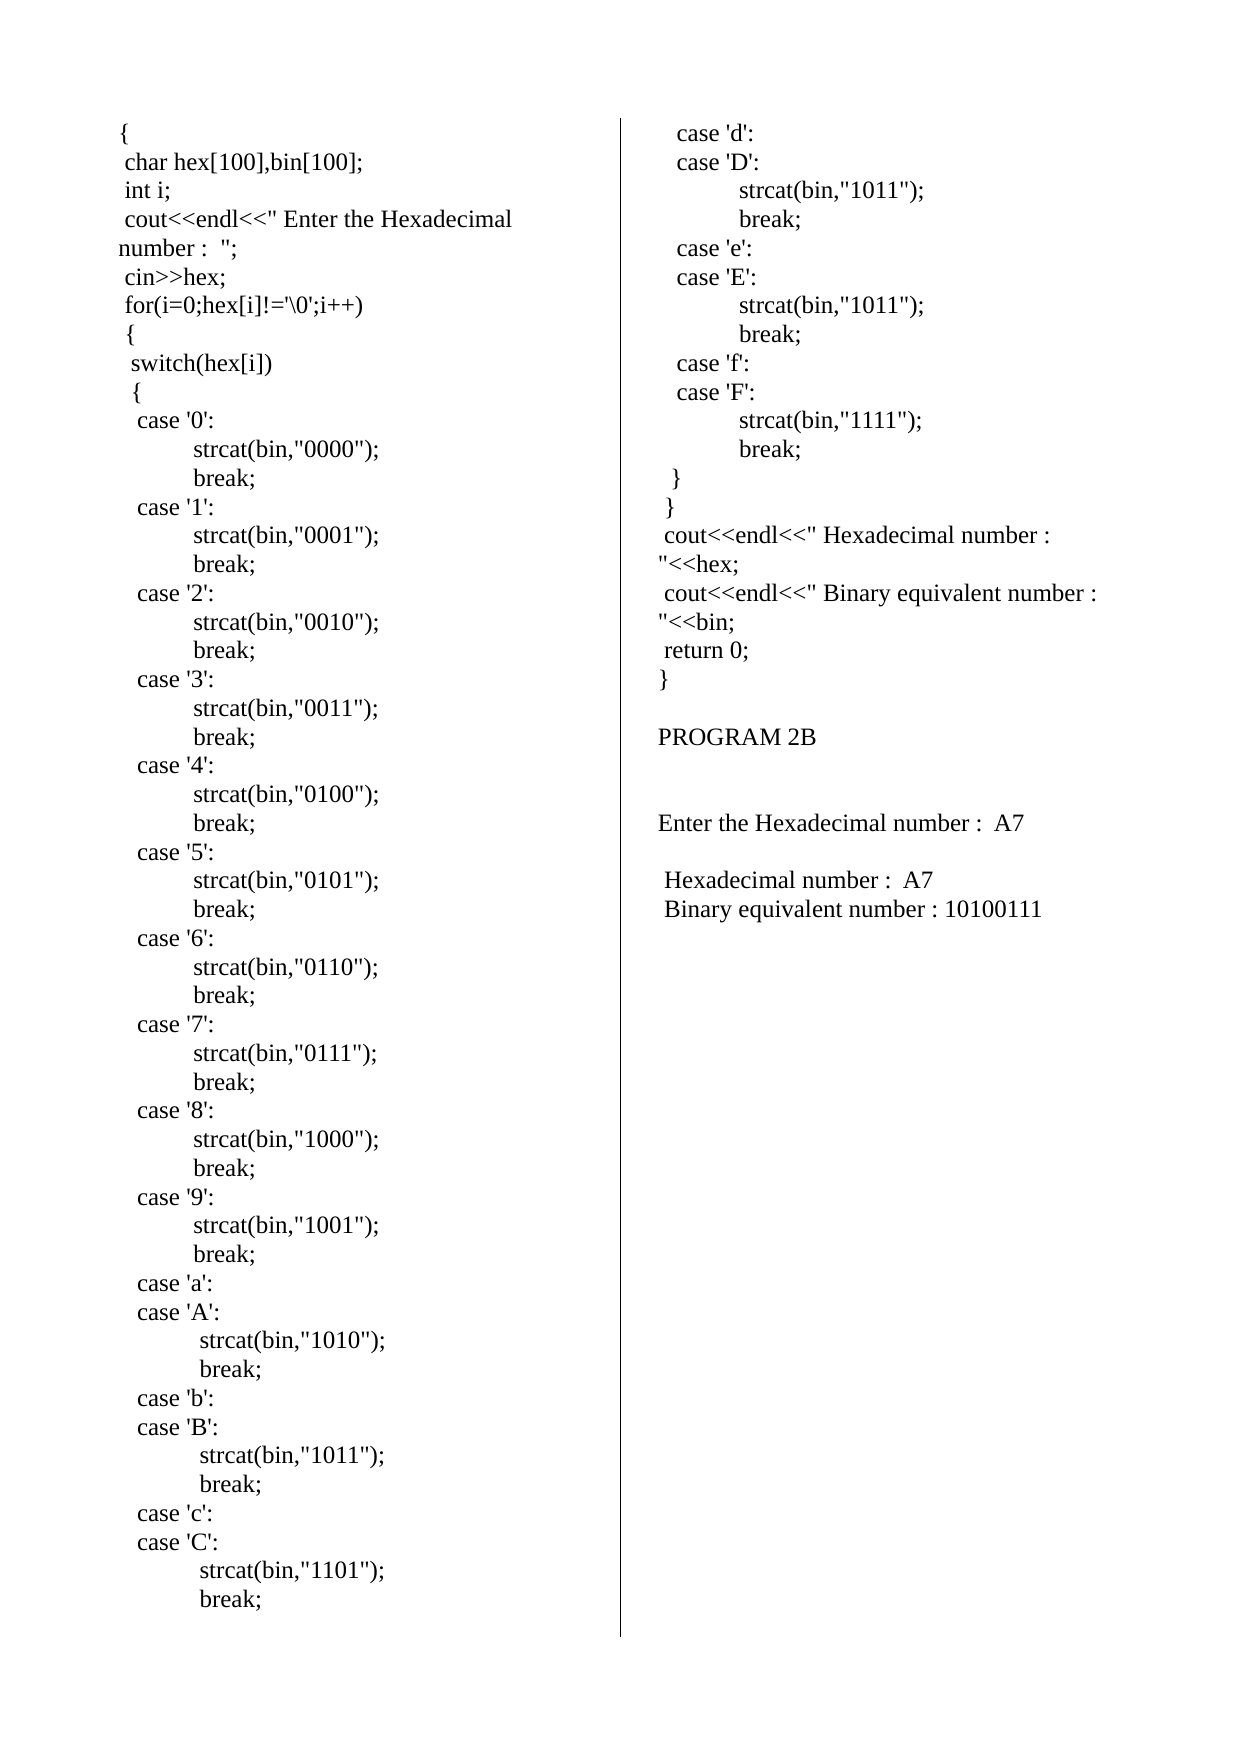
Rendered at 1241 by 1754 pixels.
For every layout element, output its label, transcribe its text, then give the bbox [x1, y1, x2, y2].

text { [118, 118, 583, 147]
text case 'e': [658, 233, 1122, 262]
text break; [118, 808, 583, 837]
text break; [118, 1239, 583, 1268]
text case '0': [118, 406, 583, 434]
text PROGRAM 2B [658, 722, 1122, 751]
text cout<<endl<<" Hexadecimal number : "<<hex; [658, 521, 1122, 578]
text strcat(bin,"1000"); [118, 1124, 583, 1153]
text case 'c': [118, 1498, 583, 1527]
text strcat(bin,"1011"); [658, 176, 1122, 204]
text strcat(bin,"1011"); [658, 291, 1122, 319]
text break; [118, 722, 583, 751]
text case 'A': [118, 1297, 583, 1326]
text } [658, 664, 1122, 693]
text case '1': [118, 492, 583, 521]
text break; [118, 636, 583, 664]
text case 'F': [658, 377, 1122, 406]
text strcat(bin,"0100"); [118, 779, 583, 808]
text case '8': [118, 1096, 583, 1124]
text case 'a': [118, 1268, 583, 1297]
text strcat(bin,"0001"); [118, 521, 583, 549]
text cout<<endl<<" Binary equivalent number : "<<bin; [658, 578, 1122, 636]
text Binary equivalent number : 10100111 [658, 894, 1122, 923]
text case 'E': [658, 262, 1122, 291]
text case '6': [118, 923, 583, 952]
text { [118, 319, 583, 348]
text } [658, 492, 1122, 521]
text return 0; [658, 636, 1122, 664]
text break; [118, 894, 583, 923]
text break; [118, 981, 583, 1009]
text break; [118, 549, 583, 578]
text strcat(bin,"1101"); [118, 1556, 583, 1584]
text cin>>hex; [118, 262, 583, 291]
text strcat(bin,"1011"); [118, 1441, 583, 1469]
text strcat(bin,"1001"); [118, 1211, 583, 1239]
text break; [658, 204, 1122, 233]
text strcat(bin,"0111"); [118, 1038, 583, 1067]
text case '9': [118, 1182, 583, 1211]
text char hex[100],bin[100]; [118, 147, 583, 176]
text break; [118, 1584, 583, 1613]
text cout<<endl<<" Enter the Hexadecimal number : "; [118, 204, 583, 262]
text for(i=0;hex[i]!='\0';i++) [118, 291, 583, 319]
text int i; [118, 176, 583, 204]
text switch(hex[i]) [118, 348, 583, 377]
text break; [118, 1067, 583, 1096]
text break; [658, 434, 1122, 463]
text case 'b': [118, 1383, 583, 1412]
text case '7': [118, 1009, 583, 1038]
text strcat(bin,"1010"); [118, 1326, 583, 1354]
text break; [118, 1153, 583, 1182]
text strcat(bin,"0110"); [118, 952, 583, 981]
text case 'f': [658, 348, 1122, 377]
text case 'B': [118, 1412, 583, 1441]
text break; [118, 1354, 583, 1383]
text Enter the Hexadecimal number : A7 [658, 808, 1122, 837]
text case '3': [118, 664, 583, 693]
text strcat(bin,"0000"); [118, 434, 583, 463]
text Hexadecimal number : A7 [658, 866, 1122, 894]
text case '4': [118, 751, 583, 779]
text break; [118, 463, 583, 492]
text strcat(bin,"0010"); [118, 607, 583, 636]
text break; [658, 319, 1122, 348]
text { [118, 377, 583, 406]
text case '2': [118, 578, 583, 607]
text case 'd': [658, 118, 1122, 147]
text strcat(bin,"0011"); [118, 693, 583, 722]
text } [658, 463, 1122, 492]
text break; [118, 1469, 583, 1498]
text strcat(bin,"0101"); [118, 866, 583, 894]
text case '5': [118, 837, 583, 866]
text strcat(bin,"1111"); [658, 406, 1122, 434]
text case 'C': [118, 1527, 583, 1556]
text case 'D': [658, 147, 1122, 176]
